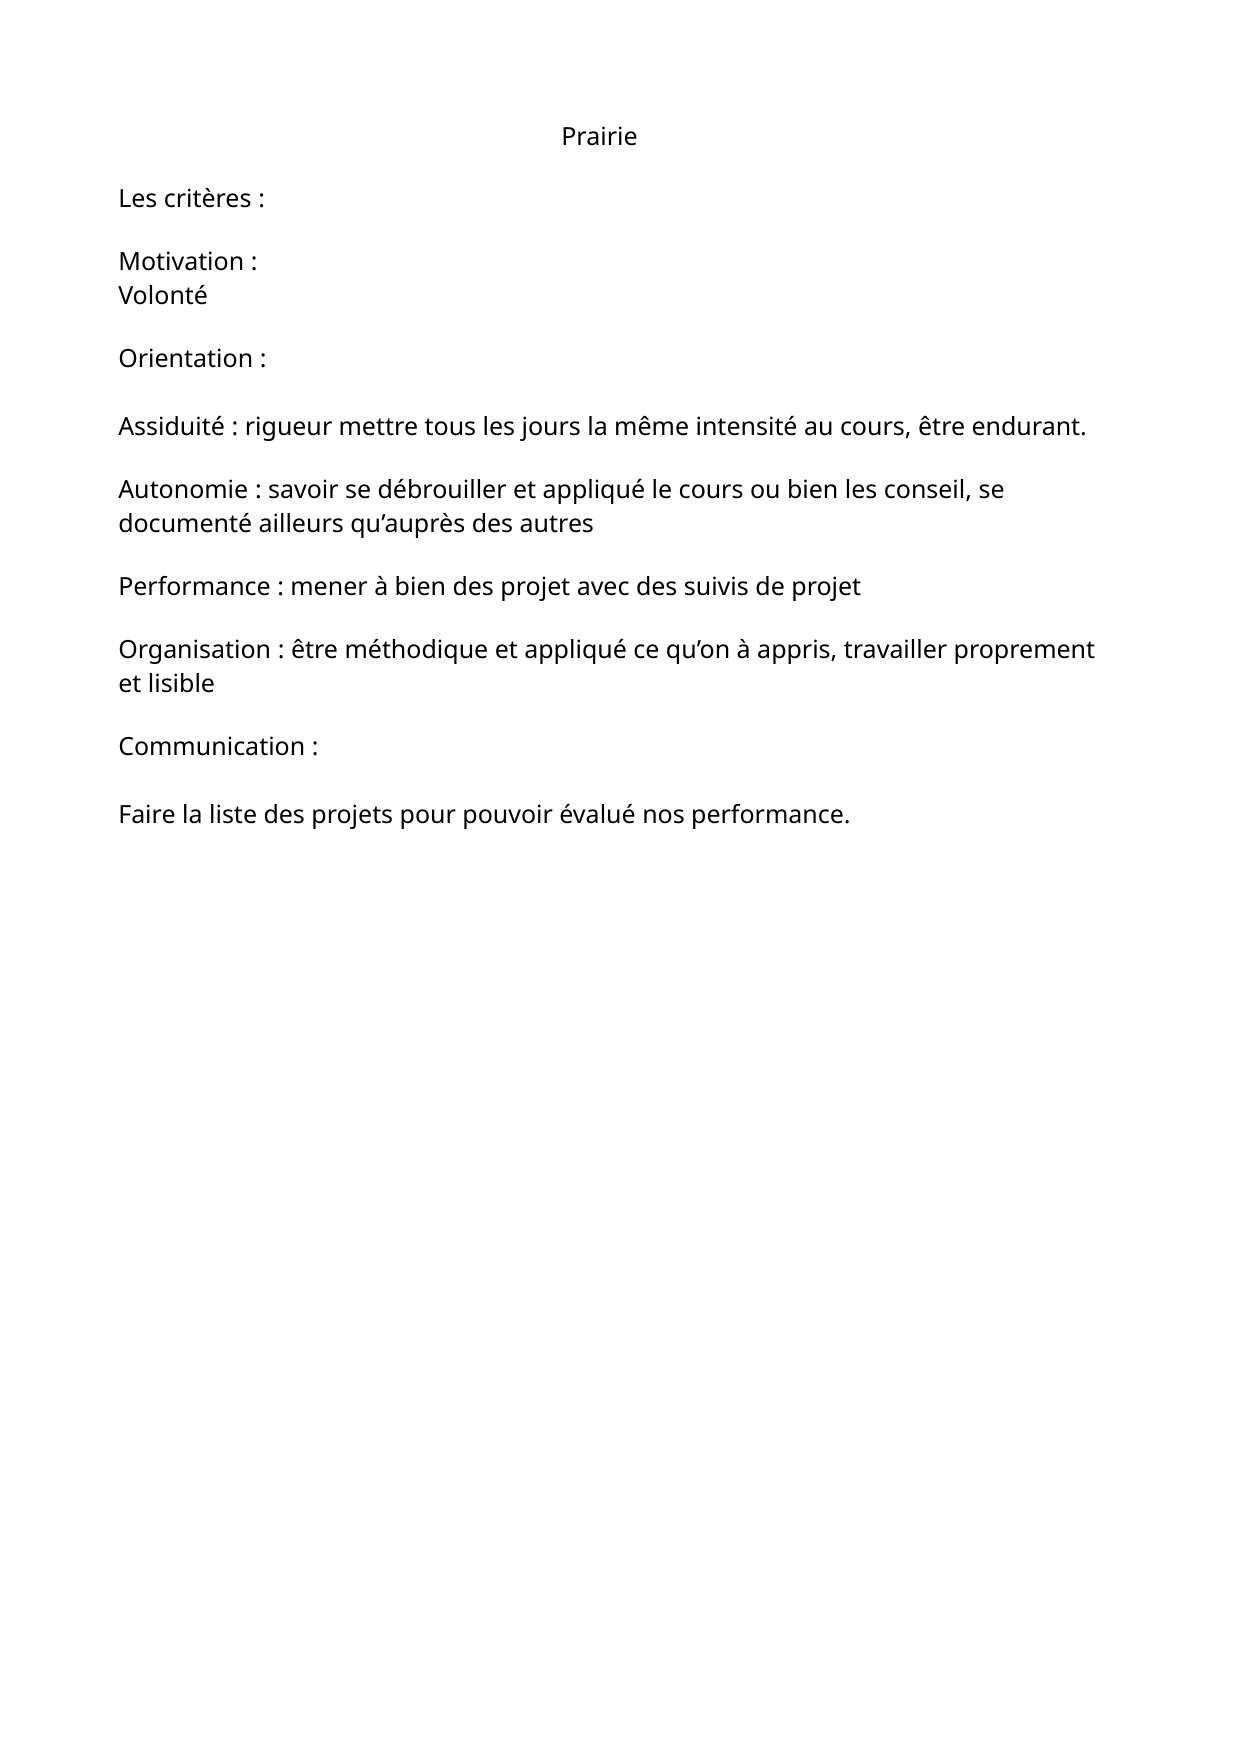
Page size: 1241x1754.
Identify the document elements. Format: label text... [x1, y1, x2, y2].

text Les critères : [118, 181, 1122, 215]
text Orientation : [118, 341, 1122, 375]
text Prairie [118, 118, 1122, 152]
text Performance : mener à bien des projet avec des suivis de projet [118, 568, 1122, 602]
text Volonté [118, 278, 1122, 312]
text Faire la liste des projets pour pouvoir évalué nos performance. [118, 796, 1122, 830]
text Organisation : être méthodique et appliqué ce qu’on à appris, travailler proprement et lisible [118, 631, 1122, 699]
text Autonomie : savoir se débrouiller et appliqué le cours ou bien les conseil, se documenté ailleurs qu’auprès des autres [118, 472, 1122, 540]
text Motivation : [118, 244, 1122, 278]
text Assiduité : rigueur mettre tous les jours la même intensité au cours, être endurant. [118, 409, 1122, 443]
text Communication : [118, 728, 1122, 762]
